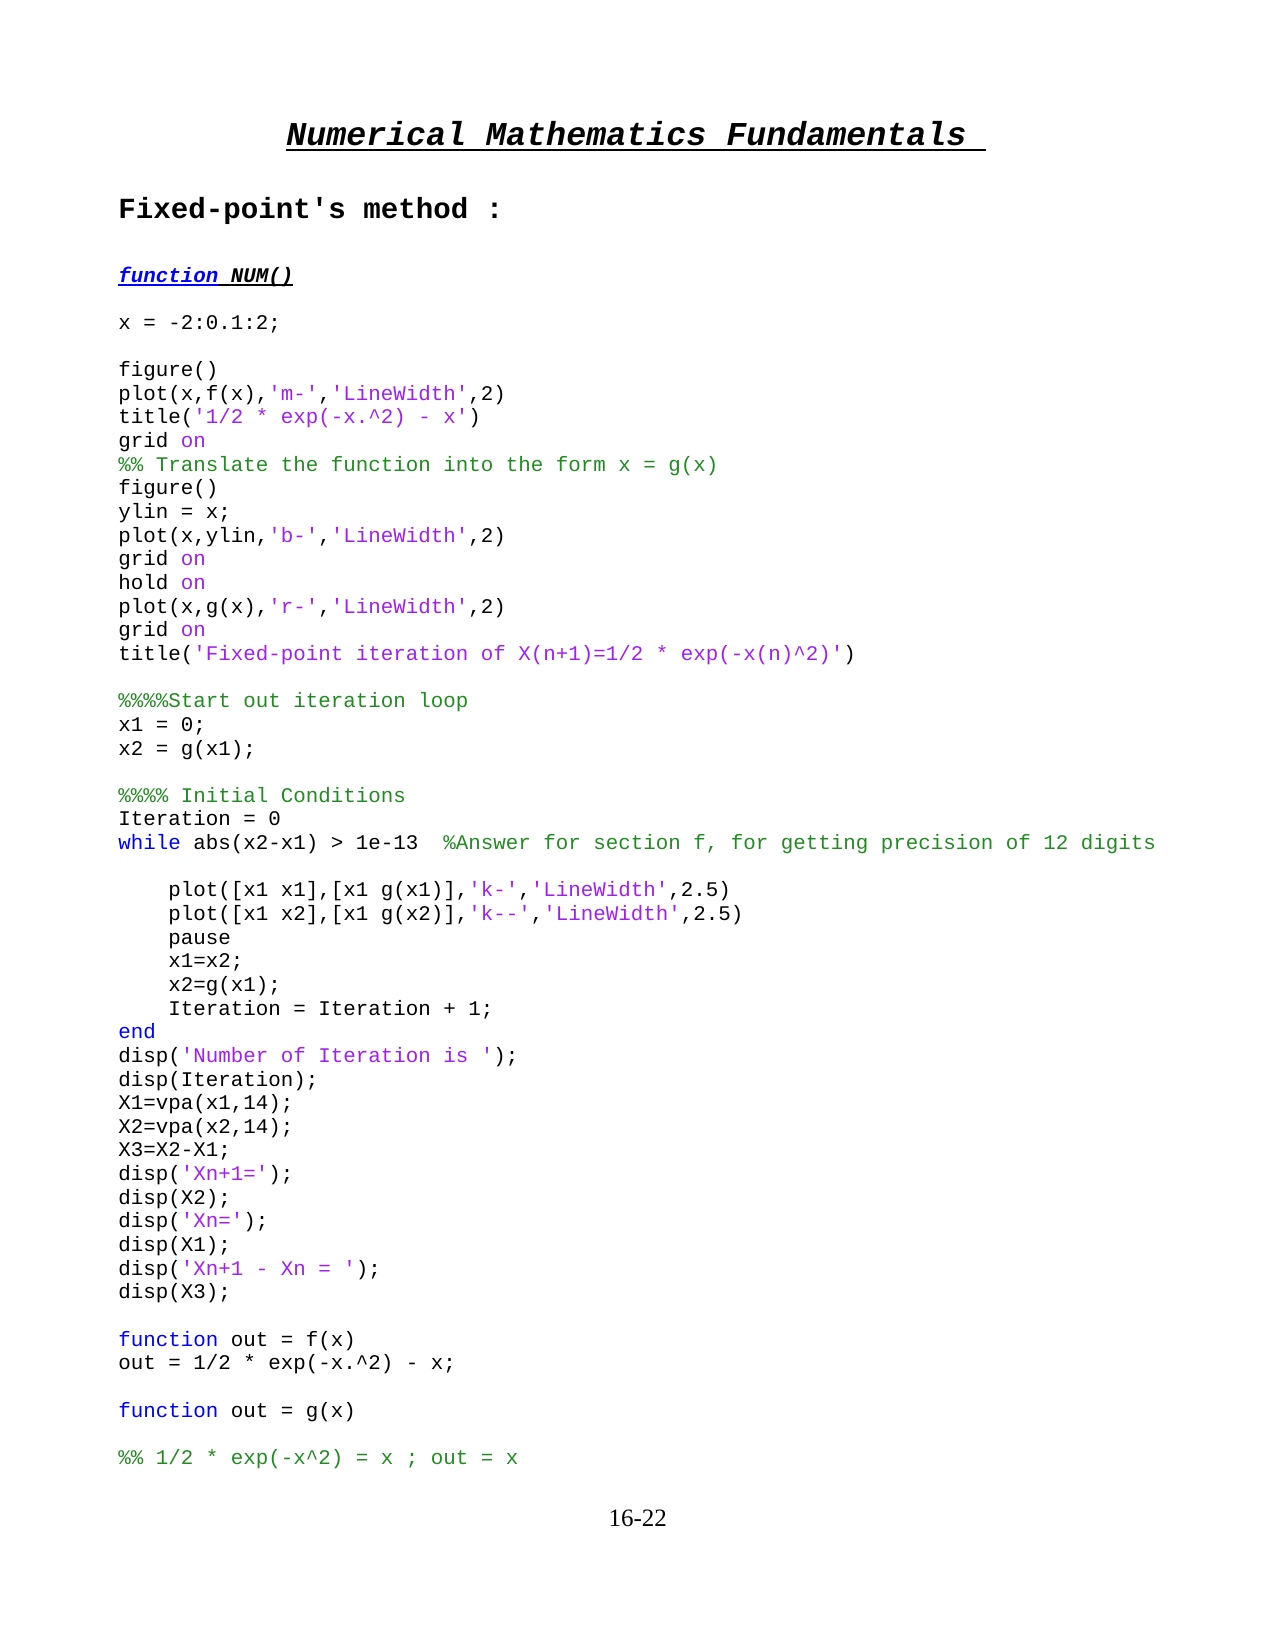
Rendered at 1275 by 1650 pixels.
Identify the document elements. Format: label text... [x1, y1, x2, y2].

text disp(X3); [118, 1281, 1157, 1305]
text X2=vpa(x2,14); [118, 1116, 1157, 1139]
text plot([x1 x1],[x1 g(x1)],'k-','LineWidth',2.5) [118, 879, 1157, 903]
text grid on [118, 619, 1157, 643]
text function out = f(x) [118, 1329, 1157, 1352]
text plot(x,f(x),'m-','LineWidth',2) [118, 383, 1157, 406]
text disp('Xn='); [118, 1210, 1157, 1234]
text while abs(x2-x1) > 1e-13 %Answer for section f, for getting precision of 12 digits [118, 832, 1157, 856]
text plot(x,g(x),'r-','LineWidth',2) [118, 596, 1157, 619]
text disp('Number of Iteration is '); [118, 1045, 1157, 1068]
text %% 1/2 * exp(-x^2) = x ; out = x [118, 1447, 1157, 1471]
text %%%%Start out iteration loop [118, 690, 1157, 714]
text disp(Iteration); [118, 1068, 1157, 1092]
text Numerical Mathematics Fundamentals [118, 118, 1157, 156]
text X1=vpa(x1,14); [118, 1092, 1157, 1116]
text disp('Xn+1='); [118, 1163, 1157, 1187]
text X3=X2-X1; [118, 1139, 1157, 1163]
text figure() [118, 359, 1157, 383]
text %% Translate the function into the form x = g(x) [118, 454, 1157, 477]
text x2 = g(x1); [118, 737, 1157, 761]
text x2=g(x1); [118, 974, 1157, 998]
text grid on [118, 548, 1157, 572]
text title('Fixed-point iteration of X(n+1)=1/2 * exp(-x(n)^2)') [118, 643, 1157, 667]
text Iteration = Iteration + 1; [118, 998, 1157, 1021]
text Iteration = 0 [118, 808, 1157, 832]
text x1 = 0; [118, 714, 1157, 737]
text disp(X2); [118, 1187, 1157, 1210]
text hold on [118, 572, 1157, 596]
text disp(X1); [118, 1234, 1157, 1258]
text x = -2:0.1:2; [118, 312, 1157, 336]
text ylin = x; [118, 501, 1157, 525]
text %%%% Initial Conditions [118, 785, 1157, 808]
text out = 1/2 * exp(-x.^2) - x; [118, 1352, 1157, 1376]
text disp('Xn+1 - Xn = '); [118, 1258, 1157, 1281]
text end [118, 1021, 1157, 1045]
text function NUM() [118, 264, 1157, 288]
text figure() [118, 477, 1157, 501]
text title('1/2 * exp(-x.^2) - x') [118, 406, 1157, 430]
text x1=x2; [118, 950, 1157, 974]
text plot([x1 x2],[x1 g(x2)],'k--','LineWidth',2.5) [118, 903, 1157, 927]
text grid on [118, 430, 1157, 454]
text plot(x,ylin,'b-','LineWidth',2) [118, 525, 1157, 548]
text function out = g(x) [118, 1399, 1157, 1423]
text Fixed-point's method : [118, 194, 1157, 227]
text pause [118, 927, 1157, 950]
